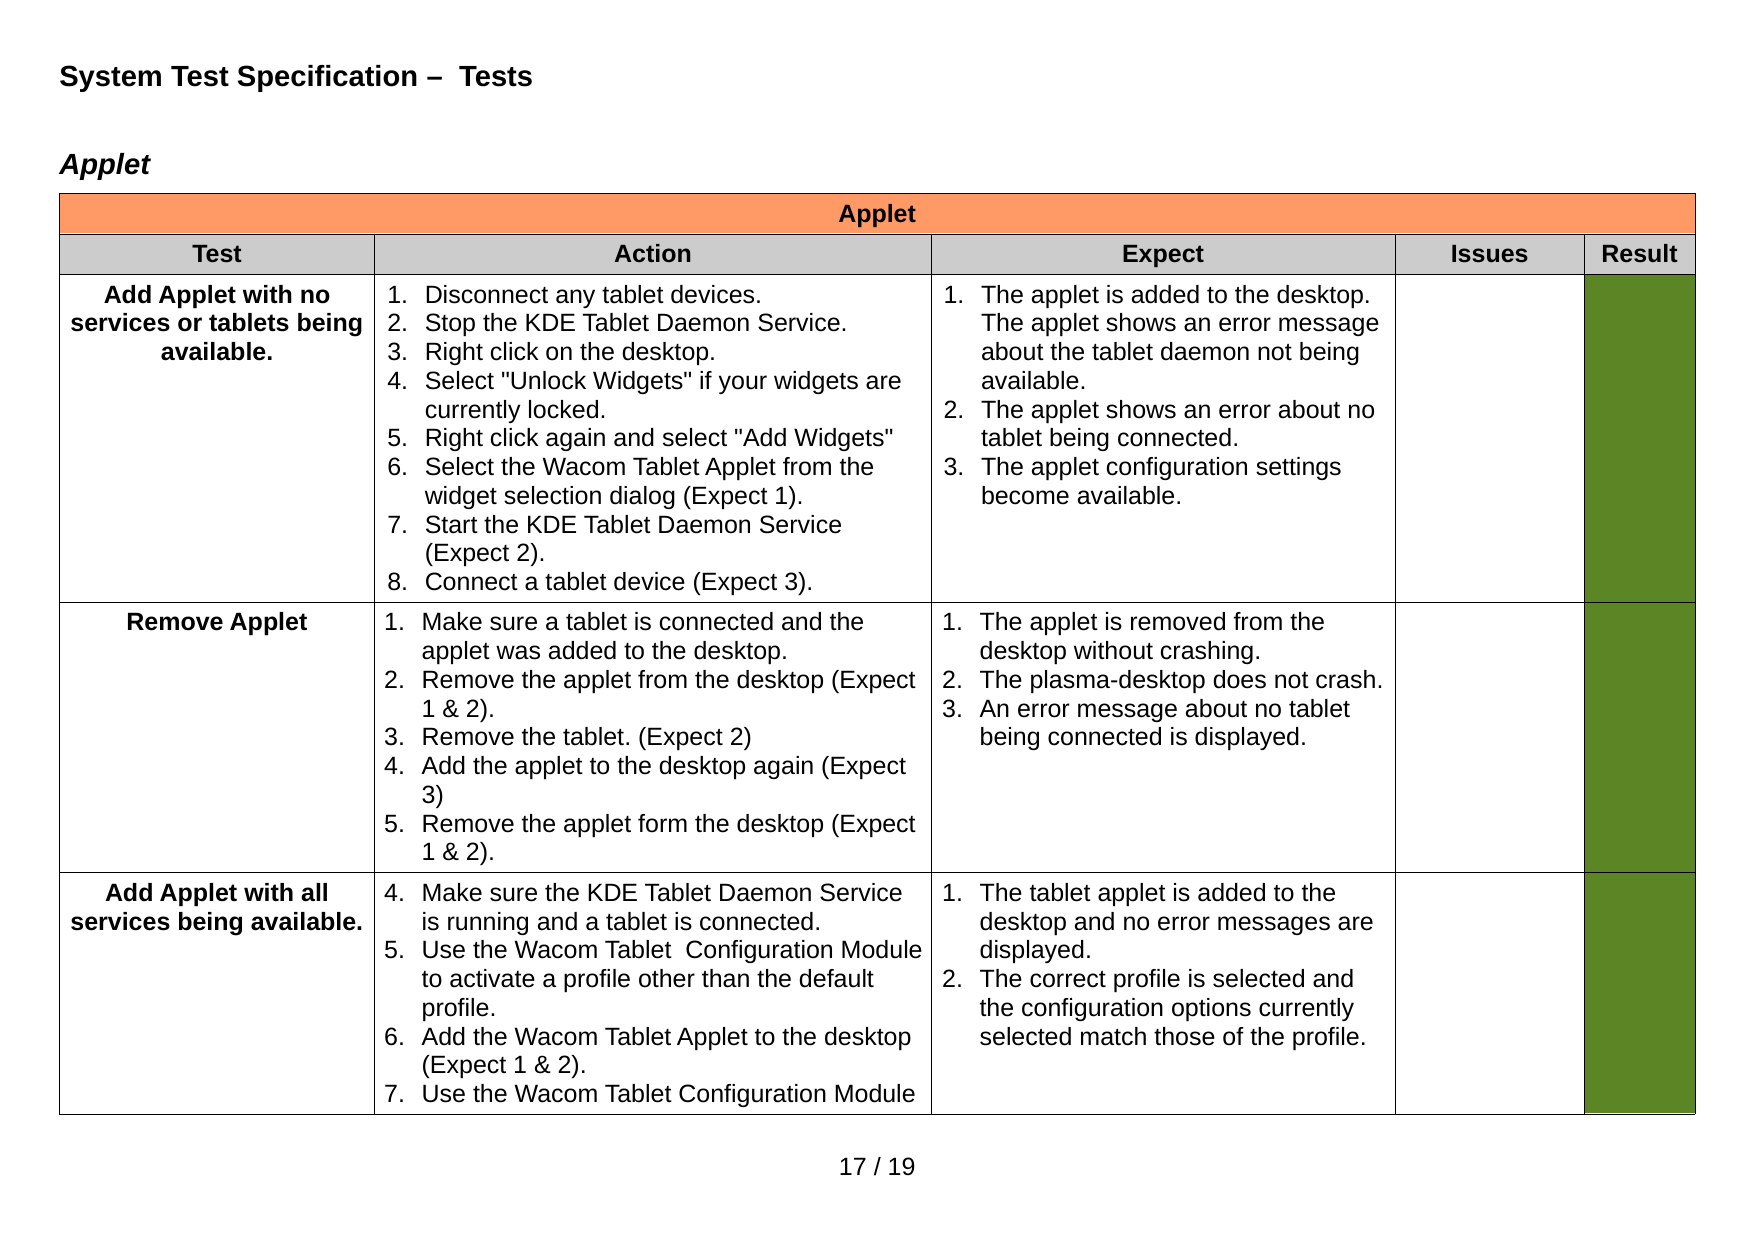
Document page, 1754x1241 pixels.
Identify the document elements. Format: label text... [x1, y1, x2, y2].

table_cell Make sure the KDE Tablet Daemon Service is running and a tablet is connected. Use the Wacom Tablet Configuration Module to activate a profile other than the default profile. Add the Wacom Tablet Applet to the desktop (Expect 1 & 2). Use the Wacom Tablet Configuration Module [375, 873, 931, 1113]
table_cell Disconnect any tablet devices. Stop the KDE Tablet Daemon Service. Right click on the desktop. Select "Unlock Widgets" if your widgets are currently locked. Right click again and select "Add Widgets" Select the Wacom Tablet Applet from the widget selection dialog (Expect 1). Start the KDE Tablet Daemon Service (Expect 2). Connect a tablet device (Expect 3). [375, 275, 931, 602]
table_cell [1585, 873, 1695, 1113]
table_cell [1396, 873, 1584, 1113]
table_cell Remove Applet [60, 603, 374, 872]
table_cell [1396, 603, 1584, 872]
table_cell Make sure a tablet is connected and the applet was added to the desktop. Remove the applet from the desktop (Expect 1 & 2). Remove the tablet. (Expect 2) Add the applet to the desktop again (Expect 3) Remove the applet form the desktop (Expect 1 & 2). [375, 603, 931, 872]
subtitle Applet [59, 147, 1695, 181]
table_cell Add Applet with all services being available. [60, 873, 374, 1113]
table_cell Test [60, 235, 374, 274]
table_cell [1396, 275, 1584, 602]
table_cell [1585, 603, 1695, 872]
table_cell Expect [932, 235, 1395, 274]
table_cell The applet is added to the desktop. The applet shows an error message about the tablet daemon not being available. The applet shows an error about no tablet being connected. The applet configuration settings become available. [932, 275, 1395, 602]
table_cell Action [375, 235, 931, 274]
table_cell [1585, 275, 1695, 602]
table_cell Add Applet with no services or tablets being available. [60, 275, 374, 602]
table_cell The tablet applet is added to the desktop and no error messages are displayed. The correct profile is selected and the configuration options currently selected match those of the profile. [932, 873, 1395, 1113]
table_header Applet [60, 194, 1695, 233]
table_cell Result [1585, 235, 1695, 274]
table_cell Issues [1396, 235, 1584, 274]
table_cell The applet is removed from the desktop without crashing. The plasma-desktop does not crash. An error message about no tablet being connected is displayed. [932, 603, 1395, 872]
